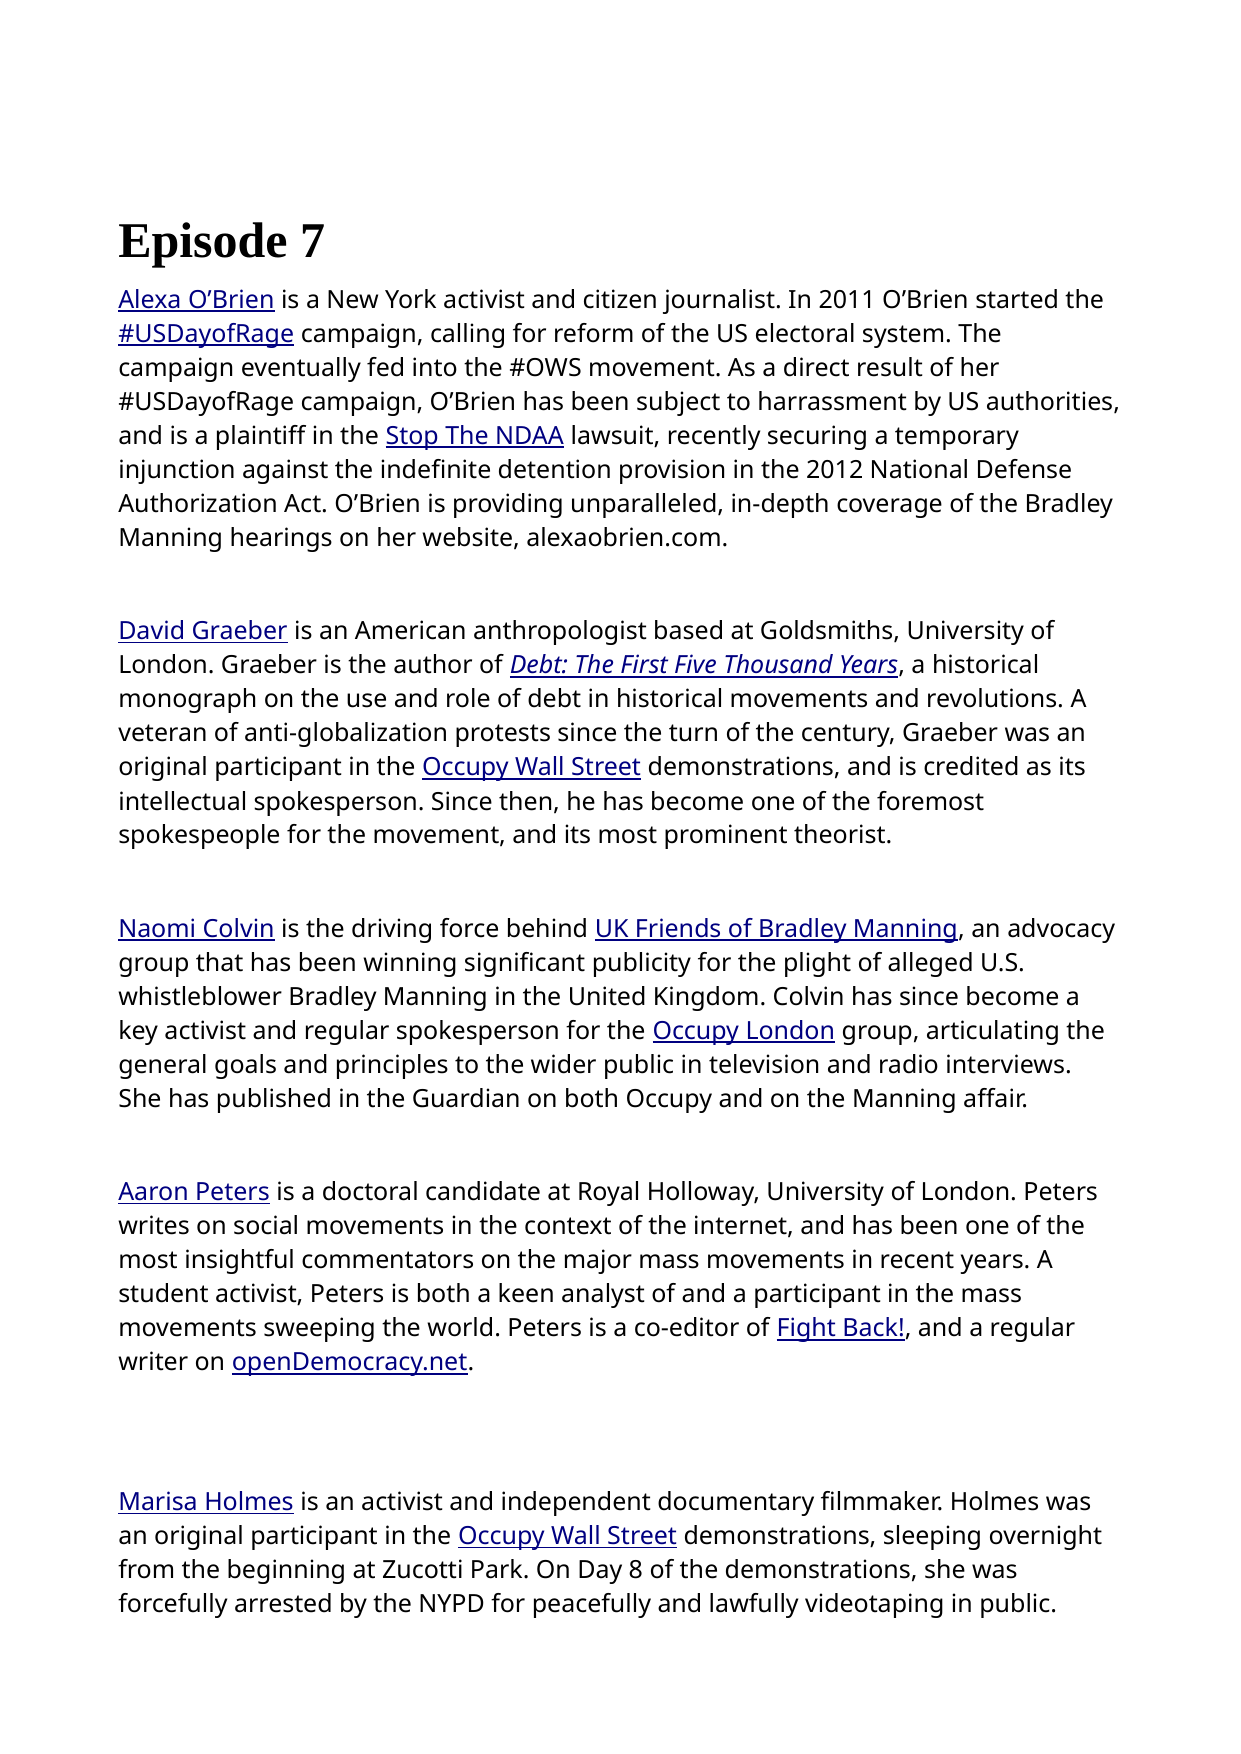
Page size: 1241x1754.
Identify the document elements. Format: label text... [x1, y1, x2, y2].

text Alexa O’Brien is a New York activist and citizen journalist. In 2011 O’Brien started the #USDayofRage campaign, calling for reform of the US electoral system. The campaign eventually fed into the #OWS movement. As a direct result of her #USDayofRage campaign, O’Brien has been subject to harrassment by US authorities, and is a plaintiff in the Stop The NDAA lawsuit, recently securing a temporary injunction against the indefinite detention provision in the 2012 National Defense Authorization Act. O’Brien is providing unparalleled, in-depth coverage of the Bradley Manning hearings on her website, alexaobrien.com. [118, 281, 1122, 554]
text Marisa Holmes is an activist and independent documentary filmmaker. Holmes was an original participant in the Occupy Wall Street demonstrations, sleeping overnight from the beginning at Zucotti Park. On Day 8 of the demonstrations, she was forcefully arrested by the NYPD for peacefully and lawfully videotaping in public. [118, 1484, 1122, 1620]
subtitle Episode 7 [118, 211, 1122, 269]
text David Graeber is an American anthropologist based at Goldsmiths, University of London. Graeber is the author of Debt: The First Five Thousand Years, a historical monograph on the use and role of debt in historical movements and revolutions. A veteran of anti-globalization protests since the turn of the century, Graeber was an original participant in the Occupy Wall Street demonstrations, and is credited as its intellectual spokesperson. Since then, he has become one of the foremost spokespeople for the movement, and its most prominent theorist. [118, 613, 1122, 851]
text Aaron Peters is a doctoral candidate at Royal Holloway, University of London. Peters writes on social movements in the context of the internet, and has been one of the most insightful commentators on the major mass movements in recent years. A student activist, Peters is both a keen analyst of and a participant in the mass movements sweeping the world. Peters is a co-editor of Fight Back!, and a regular writer on openDemocracy.net. [118, 1174, 1122, 1378]
text Naomi Colvin is the driving force behind UK Friends of Bradley Manning, an advocacy group that has been winning significant publicity for the plight of alleged U.S. whistleblower Bradley Manning in the United Kingdom. Colvin has since become a key activist and regular spokesperson for the Occupy London group, articulating the general goals and principles to the wider public in television and radio interviews. She has published in the Guardian on both Occupy and on the Manning affair. [118, 910, 1122, 1115]
